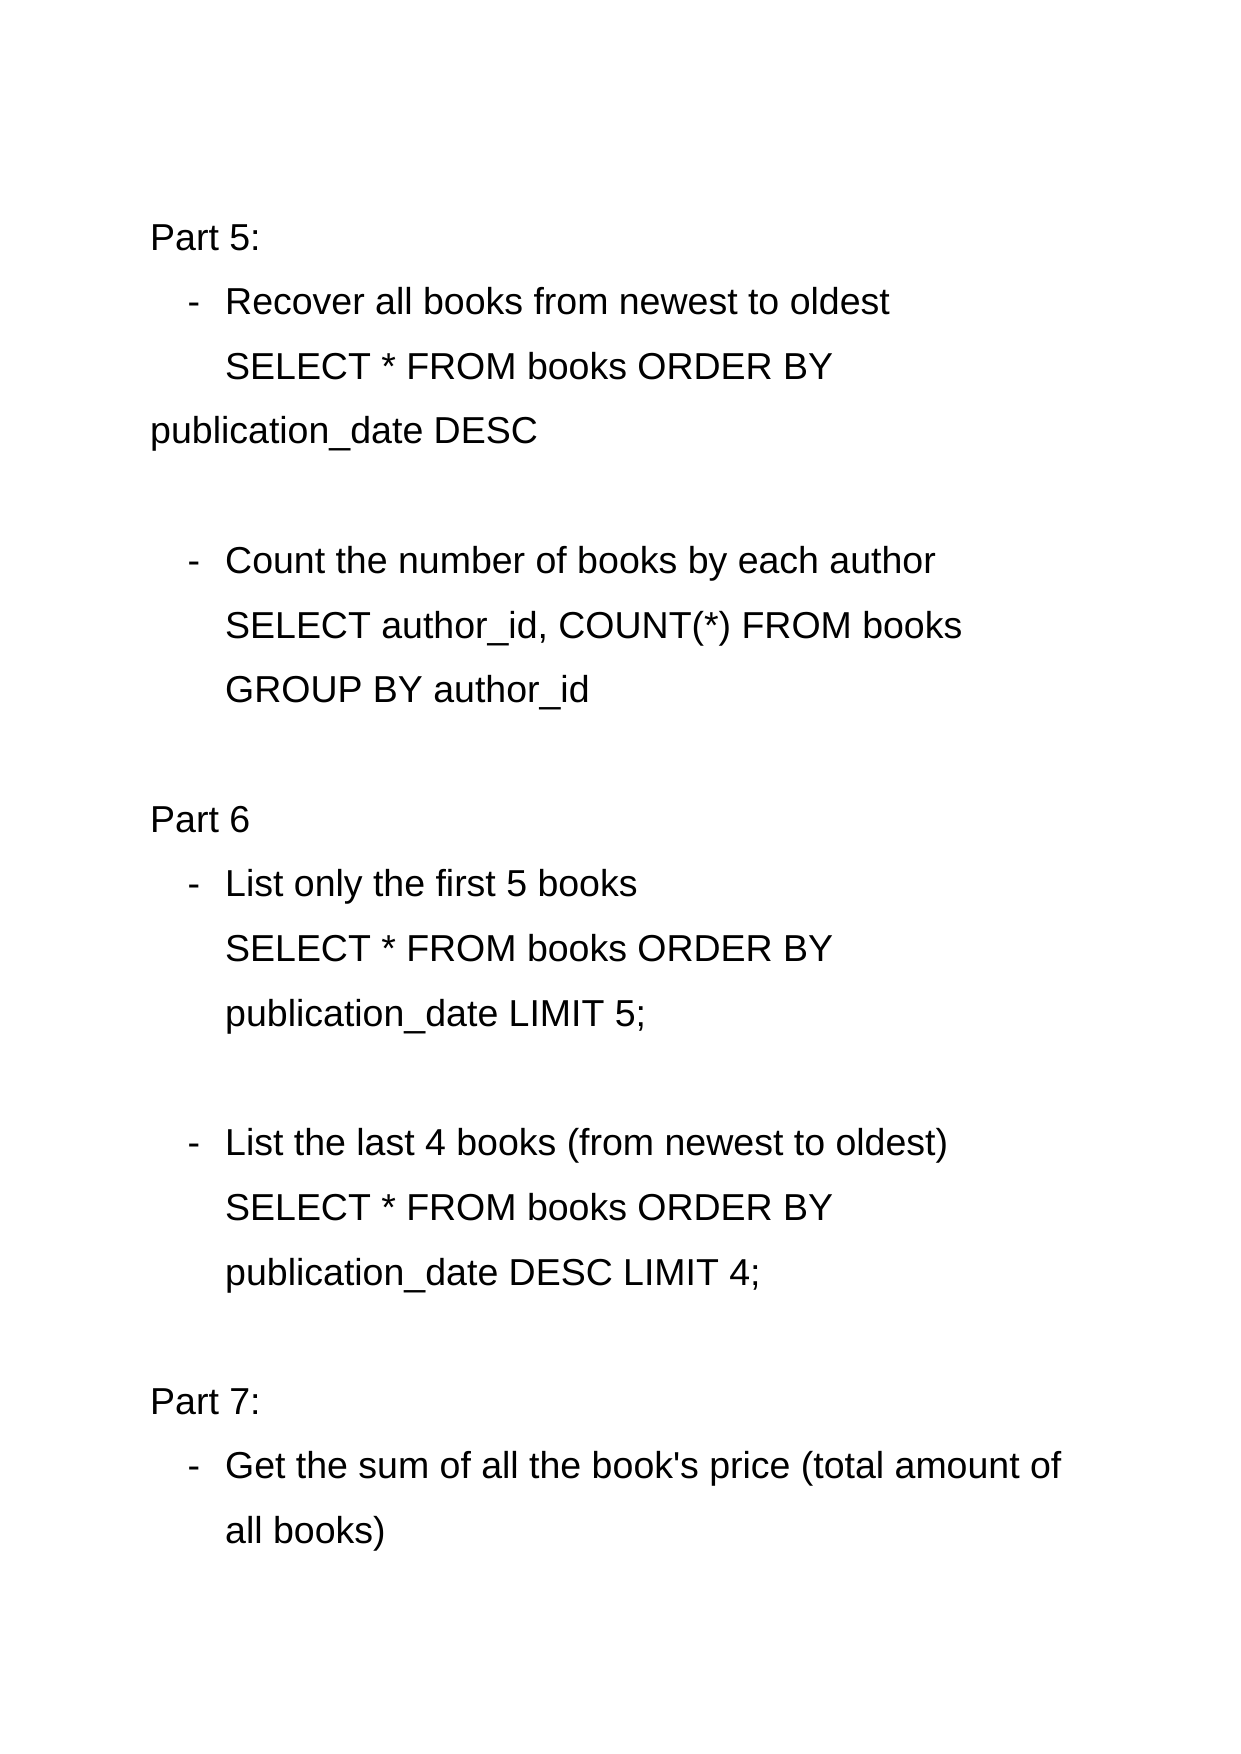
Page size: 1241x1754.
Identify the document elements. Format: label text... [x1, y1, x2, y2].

list Get the sum of all the book's price (total amount of all books) [187, 1444, 1090, 1552]
text SELECT * FROM books ORDER BY publication_date DESC [150, 344, 1090, 452]
text Part 7: [150, 1379, 1090, 1422]
text SELECT * FROM books ORDER BY publication_date LIMIT 5; [225, 926, 1090, 1034]
text Part 6 [150, 797, 1090, 840]
text SELECT author_id, COUNT(*) FROM books GROUP BY author_id [225, 603, 1090, 711]
list List only the first 5 books [187, 862, 1090, 905]
text Part 5: [150, 215, 1090, 258]
text SELECT * FROM books ORDER BY publication_date DESC LIMIT 4; [225, 1185, 1090, 1293]
list List the last 4 books (from newest to oldest) [187, 1120, 1090, 1163]
list Count the number of books by each author [187, 538, 1090, 581]
list Recover all books from newest to oldest [187, 279, 1090, 322]
